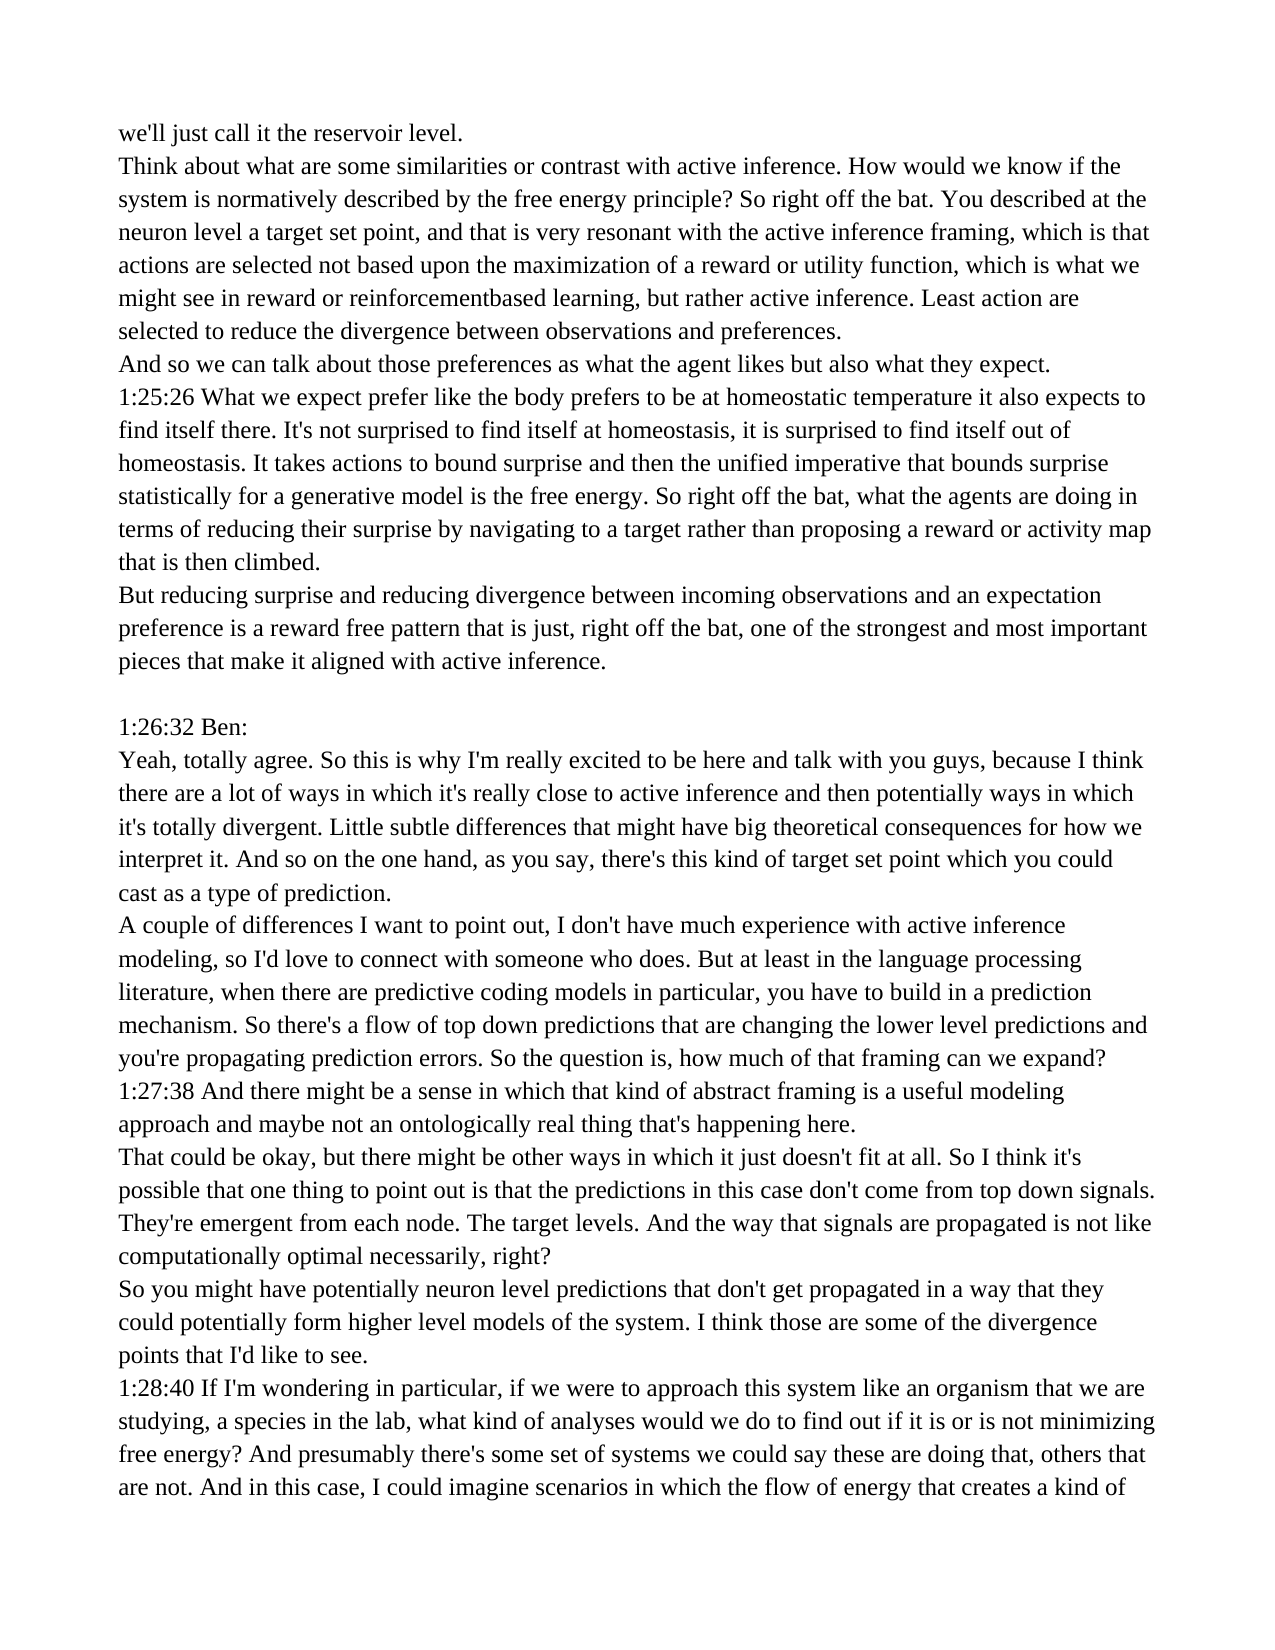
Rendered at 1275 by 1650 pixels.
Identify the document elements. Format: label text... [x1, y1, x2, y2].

text we'll just call it the reservoir level. [118, 118, 1157, 147]
text But reducing surprise and reducing divergence between incoming observations and an expectation preference is a reward free pattern that is just, right off the bat, one of the strongest and most important pieces that make it aligned with active inference. [118, 580, 1157, 675]
text Think about what are some similarities or contrast with active inference. How would we know if the system is normatively described by the free energy principle? So right off the bat. You described at the neuron level a target set point, and that is very resonant with the active inference framing, which is that actions are selected not based upon the maximization of a reward or utility function, which is what we might see in reward or reinforcementbased learning, but rather active inference. Least action are selected to reduce the divergence between observations and preferences. [118, 151, 1157, 345]
text 1:28:40 If I'm wondering in particular, if we were to approach this system like an organism that we are studying, a species in the lab, what kind of analyses would we do to find out if it is or is not minimizing free energy? And presumably there's some set of systems we could say these are doing that, others that are not. And in this case, I could imagine scenarios in which the flow of energy that creates a kind of [118, 1373, 1157, 1501]
text 1:25:26 What we expect prefer like the body prefers to be at homeostatic temperature it also expects to find itself there. It's not surprised to find itself at homeostasis, it is surprised to find itself out of homeostasis. It takes actions to bound surprise and then the unified imperative that bounds surprise statistically for a generative model is the free energy. So right off the bat, what the agents are doing in terms of reducing their surprise by navigating to a target rather than proposing a reward or activity map that is then climbed. [118, 382, 1157, 576]
text A couple of differences I want to point out, I don't have much experience with active inference modeling, so I'd love to connect with someone who does. But at least in the language processing literature, when there are predictive coding models in particular, you have to build in a prediction mechanism. So there's a flow of top down predictions that are changing the lower level predictions and you're propagating prediction errors. So the question is, how much of that framing can we expand? [118, 911, 1157, 1071]
text 1:26:32 Ben: [118, 712, 1157, 741]
text Yeah, totally agree. So this is why I'm really excited to be here and talk with you guys, because I think there are a lot of ways in which it's really close to active inference and then potentially ways in which it's totally divergent. Little subtle differences that might have big theoretical consequences for how we interpret it. And so on the one hand, as you say, there's this kind of target set point which you could cast as a type of prediction. [118, 746, 1157, 906]
text 1:27:38 And there might be a sense in which that kind of abstract framing is a useful modeling approach and maybe not an ontologically real thing that's happening here. [118, 1076, 1157, 1137]
text So you might have potentially neuron level predictions that don't get propagated in a way that they could potentially form higher level models of the system. I think those are some of the divergence points that I'd like to see. [118, 1274, 1157, 1369]
text That could be okay, but there might be other ways in which it just doesn't fit at all. So I think it's possible that one thing to point out is that the predictions in this case don't come from top down signals. They're emergent from each node. The target levels. And the way that signals are propagated is not like computationally optimal necessarily, right? [118, 1142, 1157, 1269]
text And so we can talk about those preferences as what the agent likes but also what they expect. [118, 349, 1157, 378]
